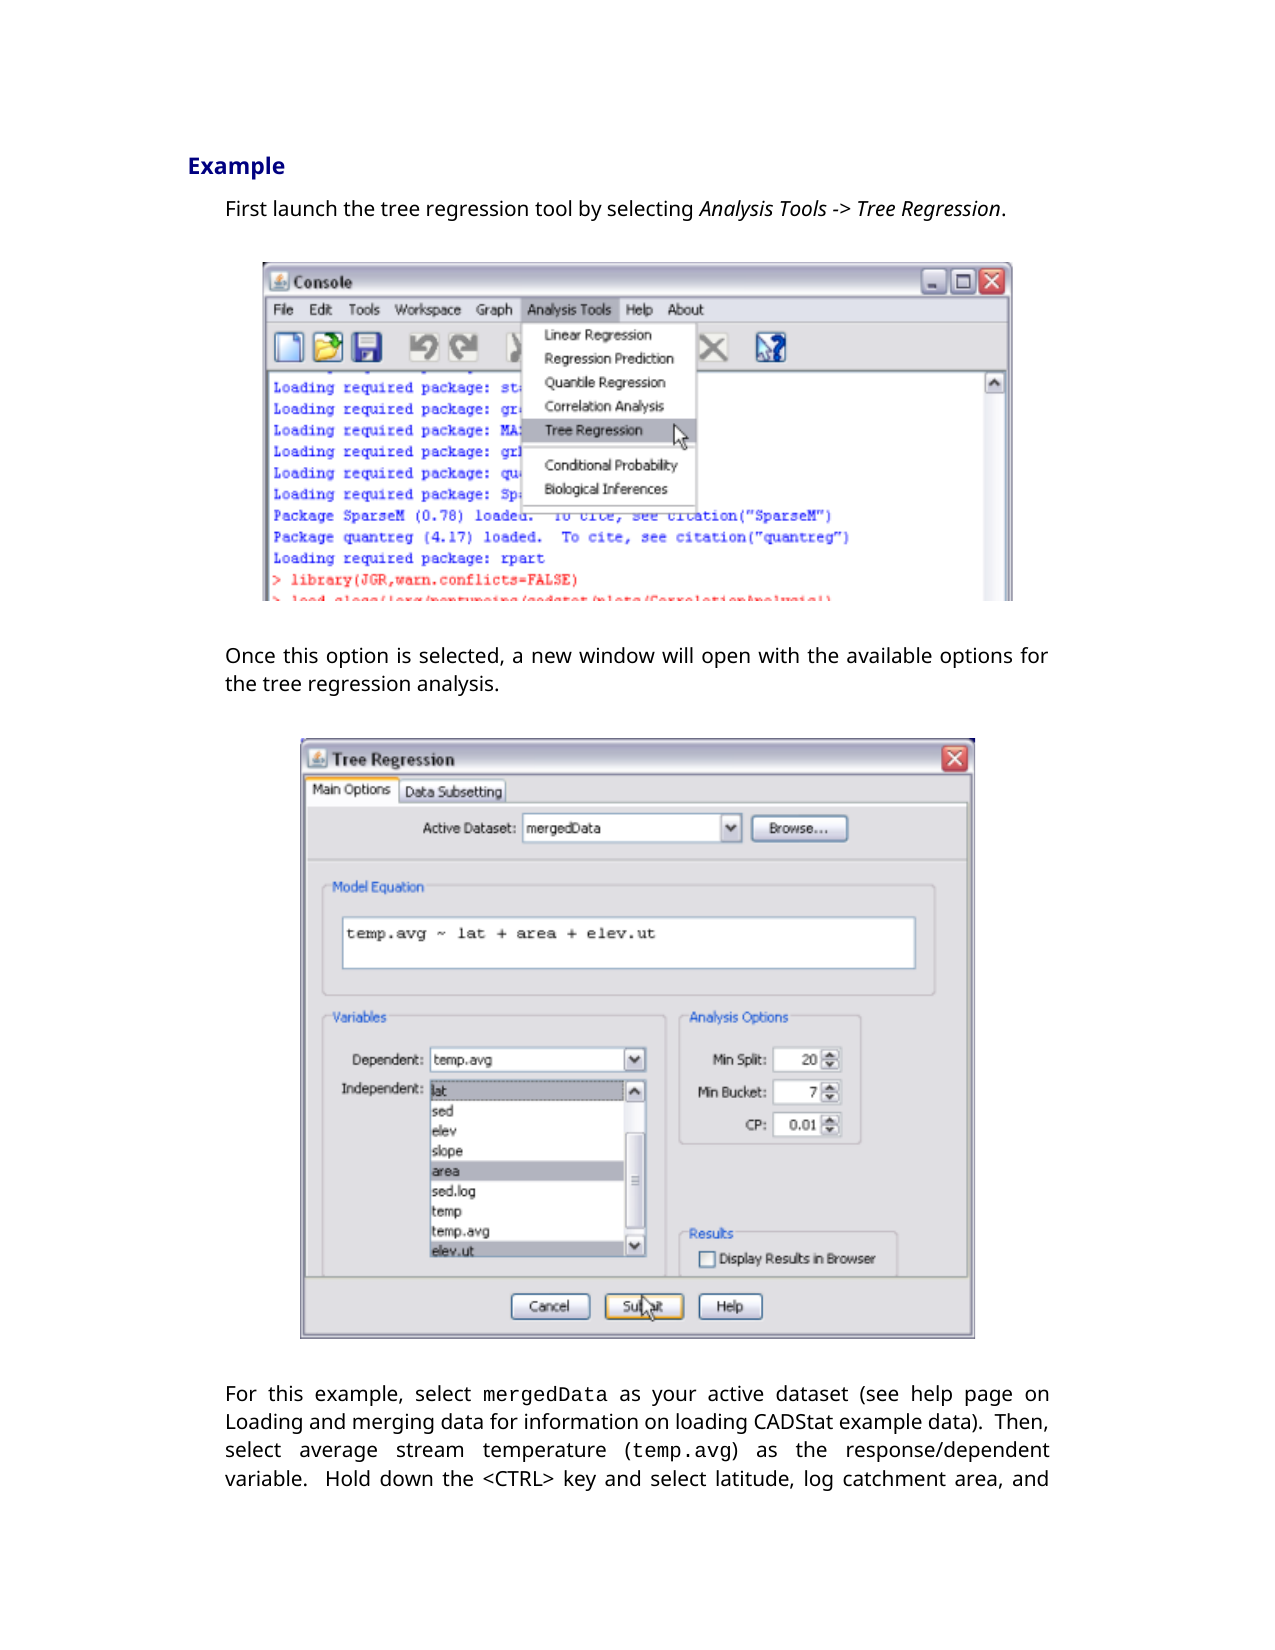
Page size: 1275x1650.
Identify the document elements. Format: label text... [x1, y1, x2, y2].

text Once this option is selected, a new window will open with the available options for the tree regression analysis. [225, 641, 1050, 697]
picture [300, 738, 976, 1339]
picture [262, 262, 1013, 601]
text First launch the tree regression tool by selecting Analysis Tools -> Tree Regression. [225, 194, 1050, 222]
text For this example, select mergedData as your active dataset (see help page on Loading and merging data for information on loading CADStat example data). Then, select average stream temperature (temp.avg) as the response/dependent variable. Hold down the <CTRL> key and select latitude, log catchment area, and [225, 1379, 1050, 1492]
subtitle Example [187, 150, 1087, 181]
